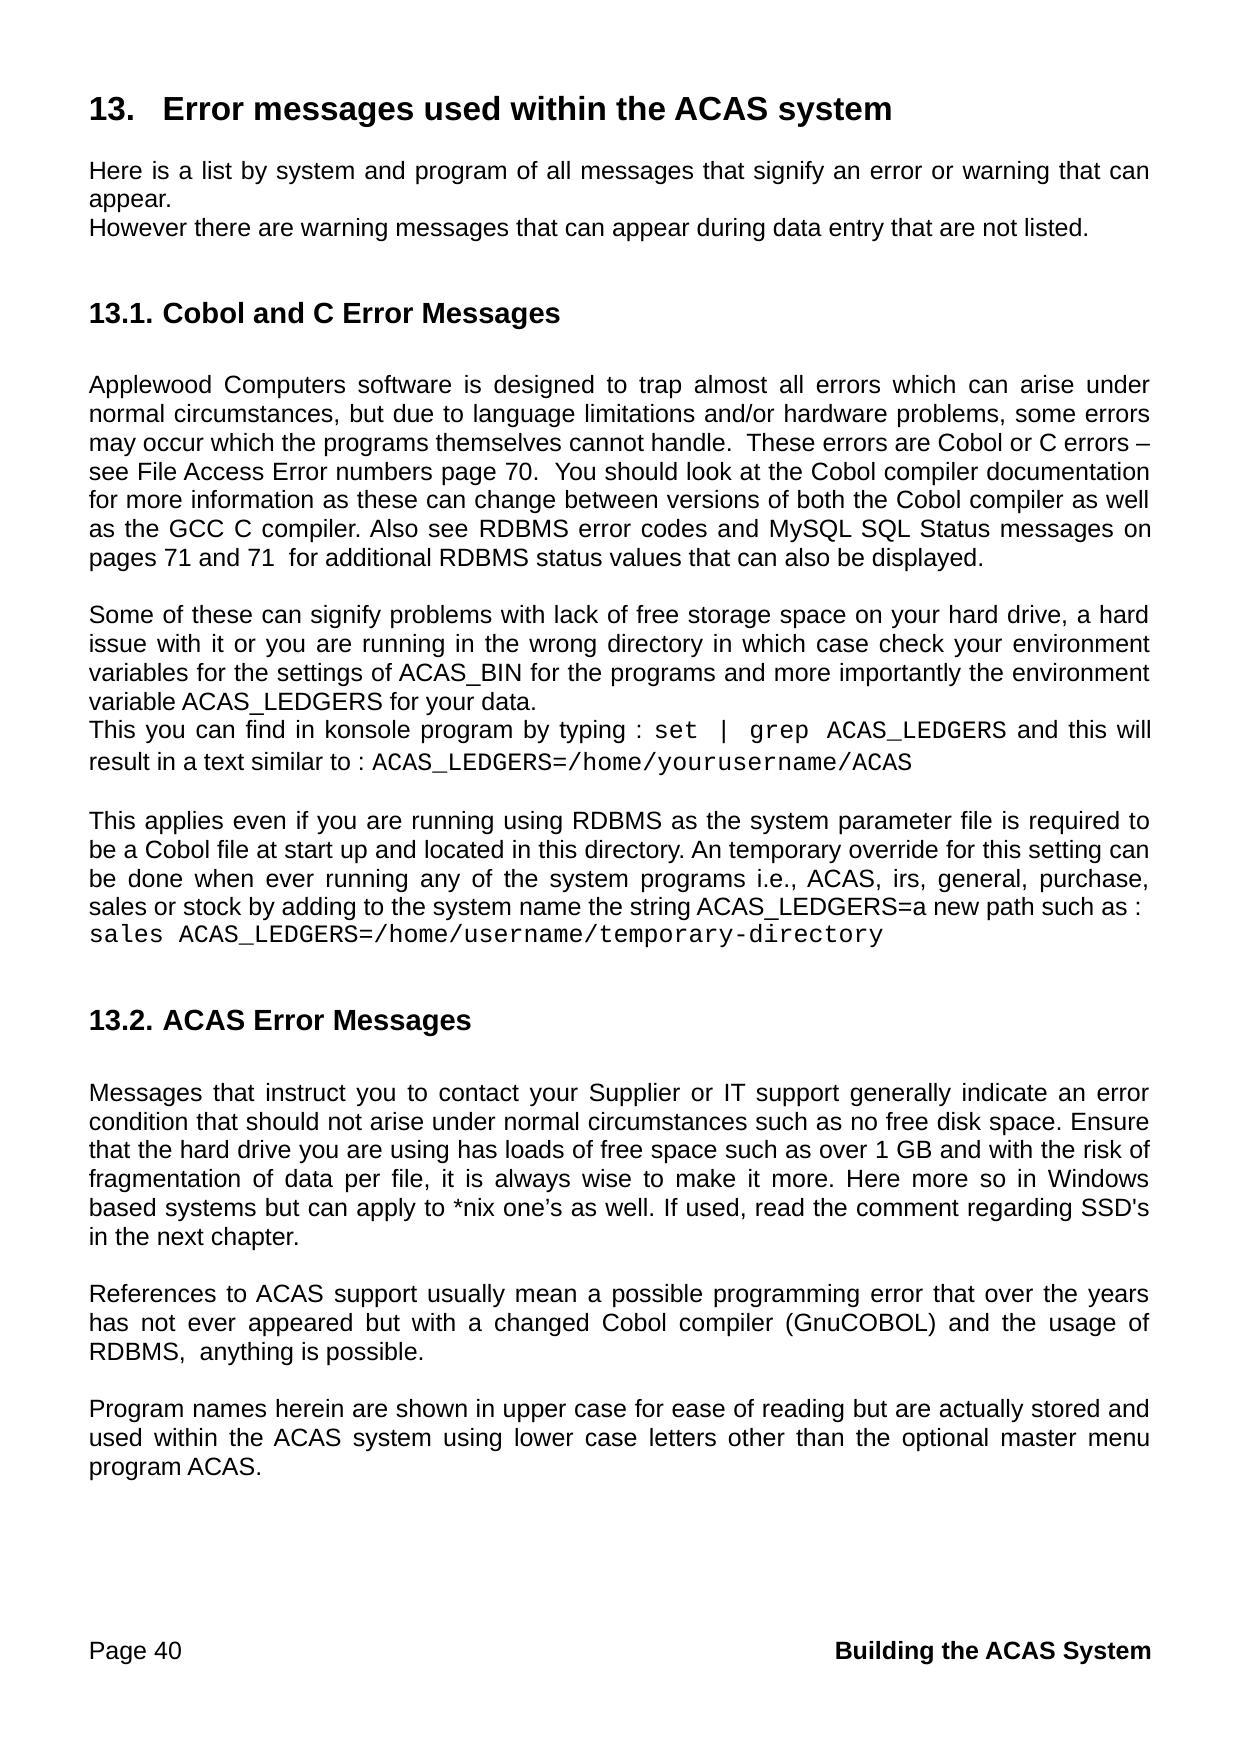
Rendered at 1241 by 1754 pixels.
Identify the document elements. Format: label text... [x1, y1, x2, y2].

text sales ACAS_LEDGERS=/home/username/temporary-directory [88, 921, 1152, 949]
subtitle Cobol and C Error Messages [88, 296, 1152, 329]
text Some of these can signify problems with lack of free storage space on your hard drive, a hard issue with it or you are running in the wrong directory in which case check your environment variables for the settings of ACAS_BIN for the programs and more importantly the environment variable ACAS_LEDGERS for your data. [88, 601, 1152, 716]
text Here is a list by system and program of all messages that signify an error or warning that can appear. [88, 156, 1152, 213]
text Program names herein are shown in upper case for ease of reading but are actually stored and used within the ACAS system using lower case letters other than the optional master menu program ACAS. [88, 1394, 1152, 1481]
text This you can find in konsole program by typing : set | grep ACAS_LEDGERS and this will result in a text similar to : ACAS_LEDGERS=/home/yourusername/ACAS [88, 716, 1152, 777]
subtitle ACAS Error Messages [88, 1003, 1152, 1037]
subtitle Error messages used within the ACAS system [88, 88, 1152, 127]
text References to ACAS support usually mean a possible programming error that over the years has not ever appeared but with a changed Cobol compiler (GnuCOBOL) and the usage of RDBMS, anything is possible. [88, 1279, 1152, 1366]
text This applies even if you are running using RDBMS as the system parameter file is required to be a Cobol file at start up and located in this directory. An temporary override for this setting can be done when ever running any of the system programs i.e., ACAS, irs, general, purchase, sales or stock by adding to the system name the string ACAS_LEDGERS=a new path such as : [88, 806, 1152, 921]
text Applewood Computers software is designed to trap almost all errors which can arise under normal circumstances, but due to language limitations and/or hardware problems, some errors may occur which the programs themselves cannot handle. These errors are Cobol or C errors – see File Access Error numbers page 70. You should look at the Cobol compiler documentation for more information as these can change between versions of both the Cobol compiler as well as the GCC C compiler. Also see RDBMS error codes and MySQL SQL Status messages on pages 71 and 71 for additional RDBMS status values that can also be displayed. [88, 371, 1152, 572]
text Messages that instruct you to contact your Supplier or IT support generally indicate an error condition that should not arise under normal circumstances such as no free disk space. Ensure that the hard drive you are using has loads of free space such as over 1 GB and with the risk of fragmentation of data per file, it is always wise to make it more. Here more so in Windows based systems but can apply to *nix one’s as well. If used, read the comment regarding SSD's in the next chapter. [88, 1078, 1152, 1251]
text However there are warning messages that can appear during data entry that are not listed. [88, 213, 1152, 242]
